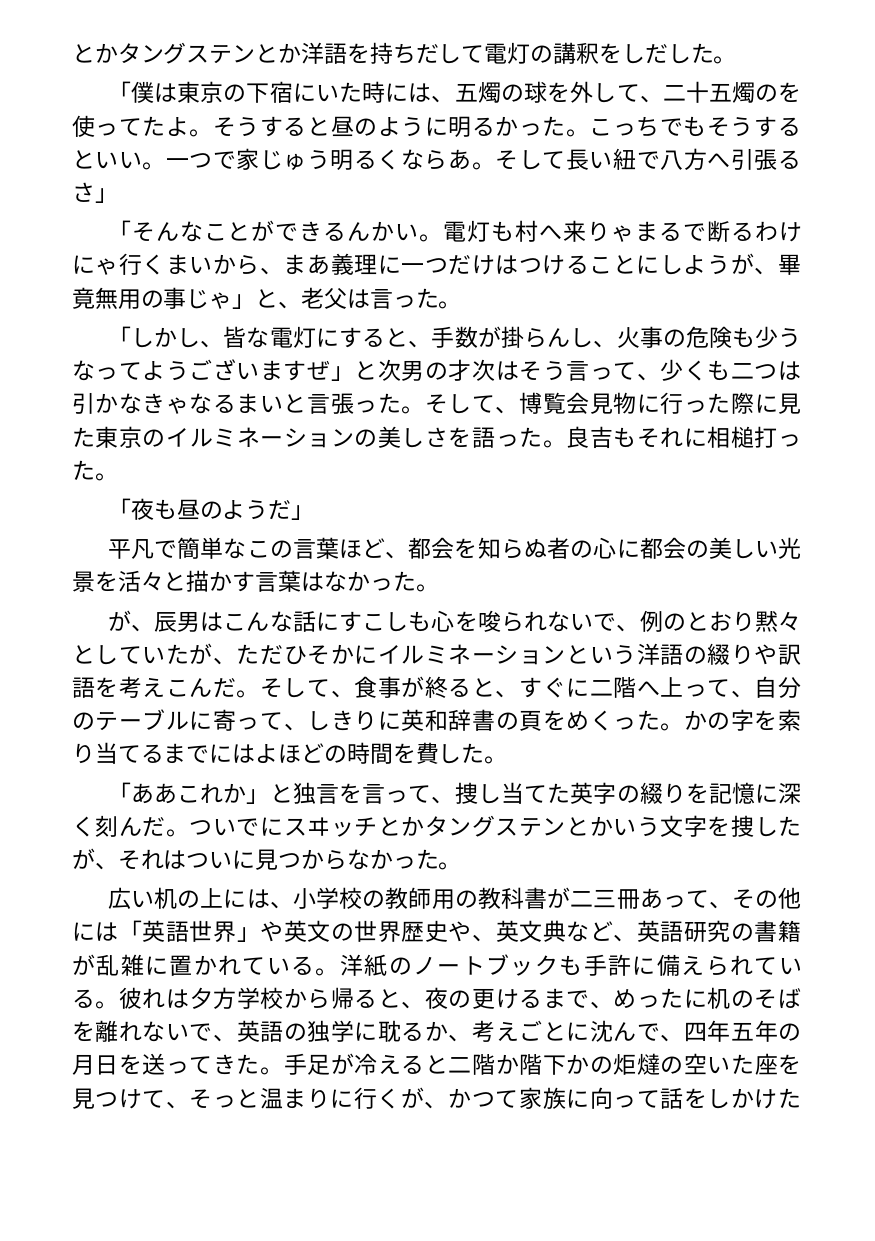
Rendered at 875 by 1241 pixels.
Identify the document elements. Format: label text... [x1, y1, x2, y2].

text 広い机の上には、小学校の教師用の教科書が二三冊あって、その他には「英語世界」や英文の世界歴史や、英文典など、英語研究の書籍が乱雑に置かれている。洋紙のノートブックも手許に備えられている。彼れは夕方学校から帰ると、夜の更けるまで、めったに机のそばを離れないで、英語の独学に耽るか、考えごとに沈んで、四年五年の月日を送ってきた。手足が冷えると二階か階下かの炬燵の空いた座を見つけて、そっと温まりに行くが、かつて家族に向って話をしかけた [72, 881, 802, 1114]
text 平凡で簡単なこの言葉ほど、都会を知らぬ者の心に都会の美しい光景を活々と描かす言葉はなかった。 [72, 531, 802, 597]
text 「僕は東京の下宿にいた時には、五燭の球を外して、二十五燭のを使ってたよ。そうすると昼のように明るかった。こっちでもそうするといい。一つで家じゅう明るくならあ。そして長い紐で八方へ引張るさ」 [72, 75, 802, 208]
text とかタングステンとか洋語を持ちだして電灯の講釈をしだした。 [72, 36, 802, 69]
text が、辰男はこんな話にすこしも心を唆られないで、例のとおり黙々としていたが、ただひそかにイルミネーションという洋語の綴りや訳語を考えこんだ。そして、食事が終ると、すぐに二階へ上って、自分のテーブルに寄って、しきりに英和辞書の頁をめくった。かの字を索り当てるまでにはよほどの時間を費した。 [72, 603, 802, 769]
text 「そんなことができるんかい。電灯も村へ来りゃまるで断るわけにゃ行くまいから、まあ義理に一つだけはつけることにしようが、畢竟無用の事じゃ」と、老父は言った。 [72, 214, 802, 314]
text 「ああこれか」と独言を言って、捜し当てた英字の綴りを記憶に深く刻んだ。ついでにスヰッチとかタングステンとかいう文字を捜したが、それはついに見つからなかった。 [72, 775, 802, 875]
text 「しかし、皆な電灯にすると、手数が掛らんし、火事の危険も少うなってようございますぜ」と次男の才次はそう言って、少くも二つは引かなきゃなるまいと言張った。そして、博覧会見物に行った際に見た東京のイルミネーションの美しさを語った。良吉もそれに相槌打った。 [72, 320, 802, 486]
text 「夜も昼のようだ」 [72, 492, 802, 525]
